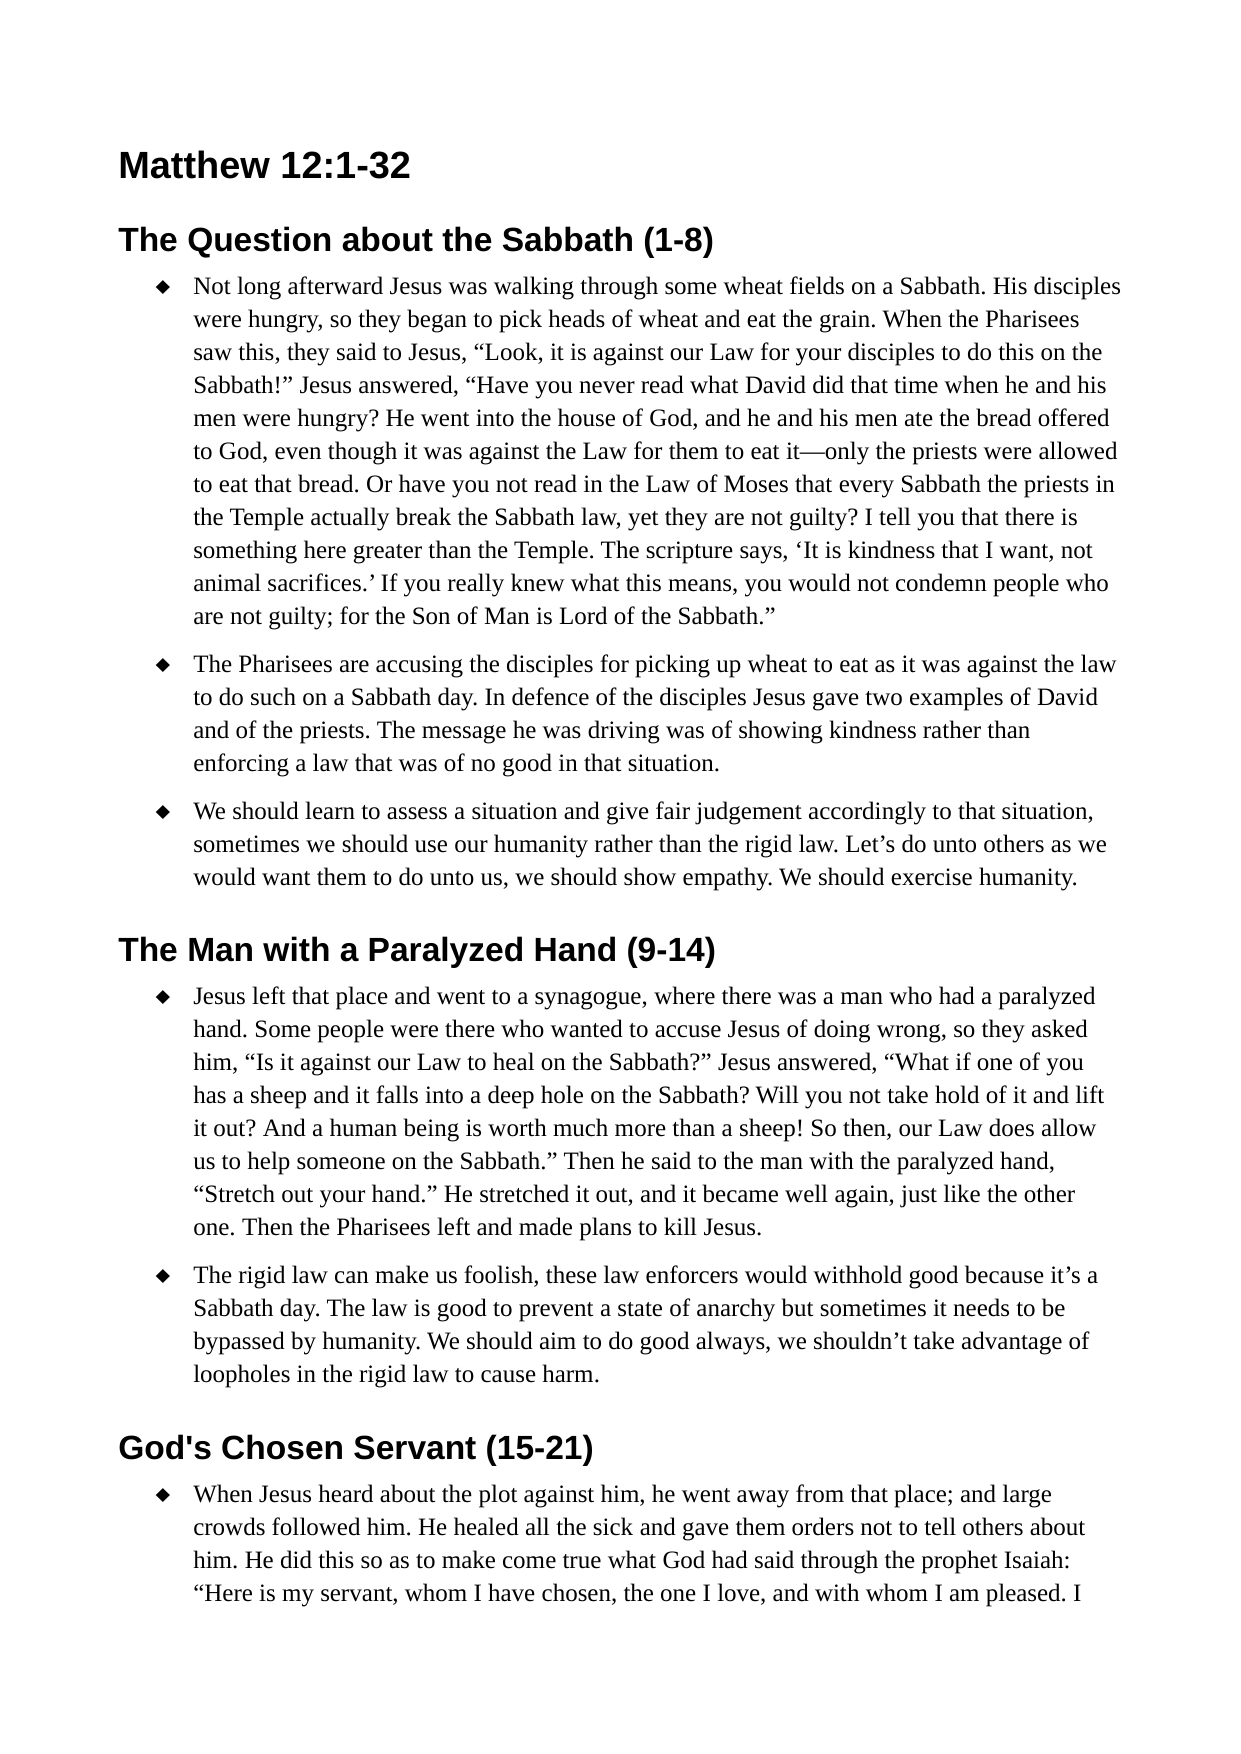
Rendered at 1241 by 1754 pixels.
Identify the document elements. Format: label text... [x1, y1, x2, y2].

list Jesus left that place and went to a synagogue, where there was a man who had a paralyzed hand. Some people were there who wanted to accuse Jesus of doing wrong, so they asked him, “Is it against our Law to heal on the Sabbath?” Jesus answered, “What if one of you has a sheep and it falls into a deep hole on the Sabbath? Will you not take hold of it and lift it out? And a human being is worth much more than a sheep! So then, our Law does allow us to help someone on the Sabbath.” Then he said to the man with the paralyzed hand, “Stretch out your hand.” He stretched it out, and it became well again, just like the other one. Then the Pharisees left and made plans to kill Jesus. [156, 981, 1122, 1241]
list Not long afterward Jesus was walking through some wheat fields on a Sabbath. His disciples were hungry, so they began to pick heads of wheat and eat the grain. When the Pharisees saw this, they said to Jesus, “Look, it is against our Law for your disciples to do this on the Sabbath!” Jesus answered, “Have you never read what David did that time when he and his men were hungry? He went into the house of God, and he and his men ate the bread offered to God, even though it was against the Law for them to eat it—only the priests were allowed to eat that bread. Or have you not read in the Law of Moses that every Sabbath the priests in the Temple actually break the Sabbath law, yet they are not guilty? I tell you that there is something here greater than the Temple. The scripture says, ‘It is kindness that I want, not animal sacrifices.’ If you really knew what this means, you would not condemn people who are not guilty; for the Son of Man is Lord of the Sabbath.” [156, 271, 1122, 630]
subtitle The Man with a Paralyzed Hand (9-14) [118, 930, 1122, 969]
subtitle Matthew 12:1-32 [118, 143, 1122, 187]
list The Pharisees are accusing the disciples for picking up wheat to eat as it was against the law to do such on a Sabbath day. In defence of the disciples Jesus gave two examples of David and of the priests. The message he was driving was of showing kindness rather than enforcing a law that was of no good in that situation. [156, 649, 1122, 777]
list The rigid law can make us foolish, these law enforcers would withhold good because it’s a Sabbath day. The law is good to prevent a state of anarchy but sometimes it needs to be bypassed by humanity. We should aim to do good always, we shouldn’t take advantage of loopholes in the rigid law to cause harm. [156, 1260, 1122, 1388]
list When Jesus heard about the plot against him, he went away from that place; and large crowds followed him. He healed all the sick and gave them orders not to tell others about him. He did this so as to make come true what God had said through the prophet Isaiah: “Here is my servant, whom I have chosen, the one I love, and with whom I am pleased. I [156, 1479, 1122, 1607]
subtitle The Question about the Sabbath (1-8) [118, 220, 1122, 259]
list We should learn to assess a situation and give fair judgement accordingly to that situation, sometimes we should use our humanity rather than the rigid law. Let’s do unto others as we would want them to do unto us, we should show empathy. We should exercise humanity. [156, 796, 1122, 891]
subtitle God's Chosen Servant (15-21) [118, 1428, 1122, 1466]
